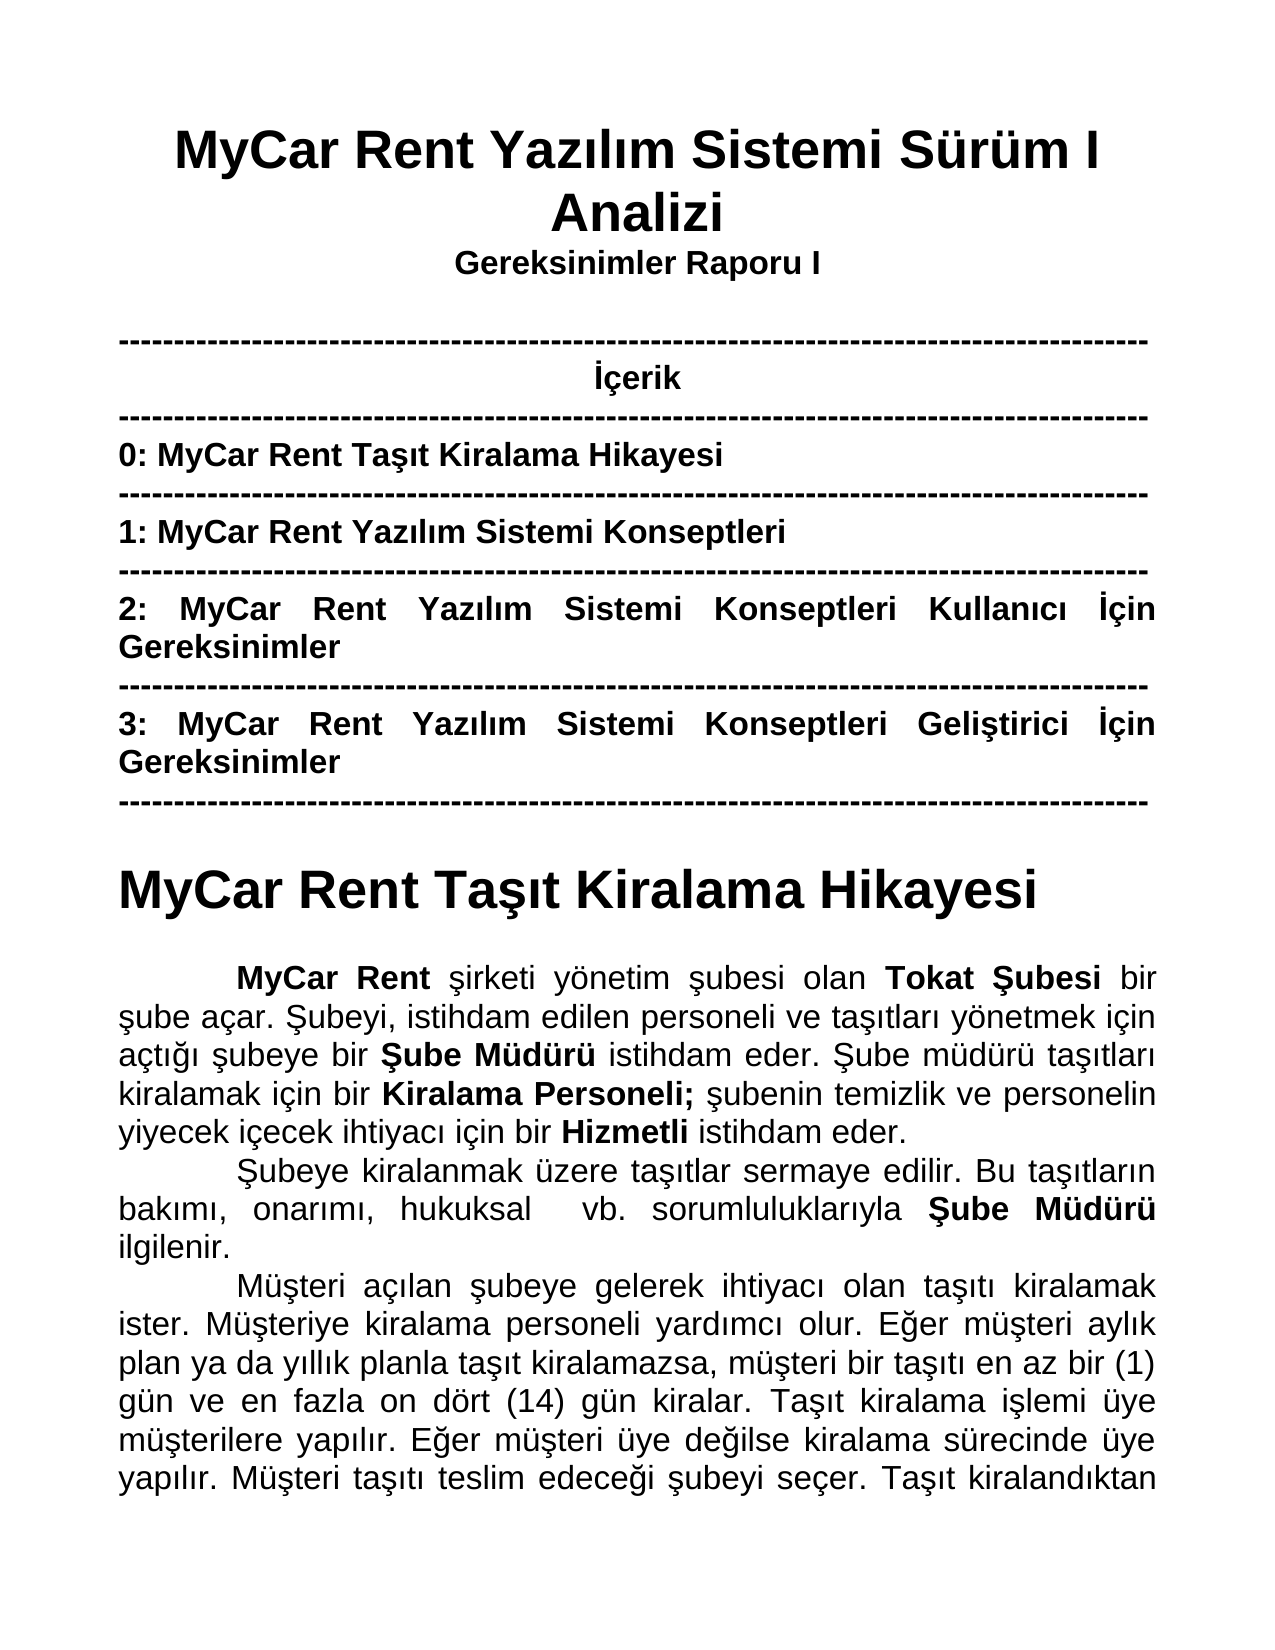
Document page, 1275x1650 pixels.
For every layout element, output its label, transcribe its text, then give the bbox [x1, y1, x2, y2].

text --------------------------------------------------------------------------------------------- [118, 781, 1157, 819]
text MyCar Rent şirketi yönetim şubesi olan Tokat Şubesi bir şube açar. Şubeyi, istihdam edilen personeli ve taşıtları yönetmek için açtığı şubeye bir Şube Müdürü istihdam eder. Şube müdürü taşıtları kiralamak için bir Kiralama Personeli; şubenin temizlik ve personelin yiyecek içecek ihtiyacı için bir Hizmetli istihdam eder. [118, 958, 1157, 1151]
text 1: MyCar Rent Yazılım Sistemi Konseptleri [118, 512, 1157, 550]
text 2: MyCar Rent Yazılım Sistemi Konseptleri Kullanıcı İçin Gereksinimler [118, 589, 1157, 666]
text --------------------------------------------------------------------------------------------- [118, 319, 1157, 358]
text MyCar Rent Taşıt Kiralama Hikayesi [118, 858, 1157, 920]
text Müşteri açılan şubeye gelerek ihtiyacı olan taşıtı kiralamak ister. Müşteriye kiralama personeli yardımcı olur. Eğer müşteri aylık plan ya da yıllık planla taşıt kiralamazsa, müşteri bir taşıtı en az bir (1) gün ve en fazla on dört (14) gün kiralar. Taşıt kiralama işlemi üye müşterilere yapılır. Eğer müşteri üye değilse kiralama sürecinde üye yapılır. Müşteri taşıtı teslim edeceği şubeyi seçer. Taşıt kiralandıktan [118, 1266, 1157, 1497]
text --------------------------------------------------------------------------------------------- [118, 396, 1157, 435]
text MyCar Rent Yazılım Sistemi Sürüm I Analizi [118, 118, 1157, 243]
text İçerik [118, 358, 1157, 396]
text 0: MyCar Rent Taşıt Kiralama Hikayesi [118, 435, 1157, 473]
text --------------------------------------------------------------------------------------------- [118, 550, 1157, 589]
text --------------------------------------------------------------------------------------------- [118, 666, 1157, 704]
text Şubeye kiralanmak üzere taşıtlar sermaye edilir. Bu taşıtların bakımı, onarımı, hukuksal vb. sorumluluklarıyla Şube Müdürü ilgilenir. [118, 1151, 1157, 1266]
text --------------------------------------------------------------------------------------------- [118, 473, 1157, 512]
text 3: MyCar Rent Yazılım Sistemi Konseptleri Geliştirici İçin Gereksinimler [118, 704, 1157, 781]
text Gereksinimler Raporu I [118, 243, 1157, 281]
